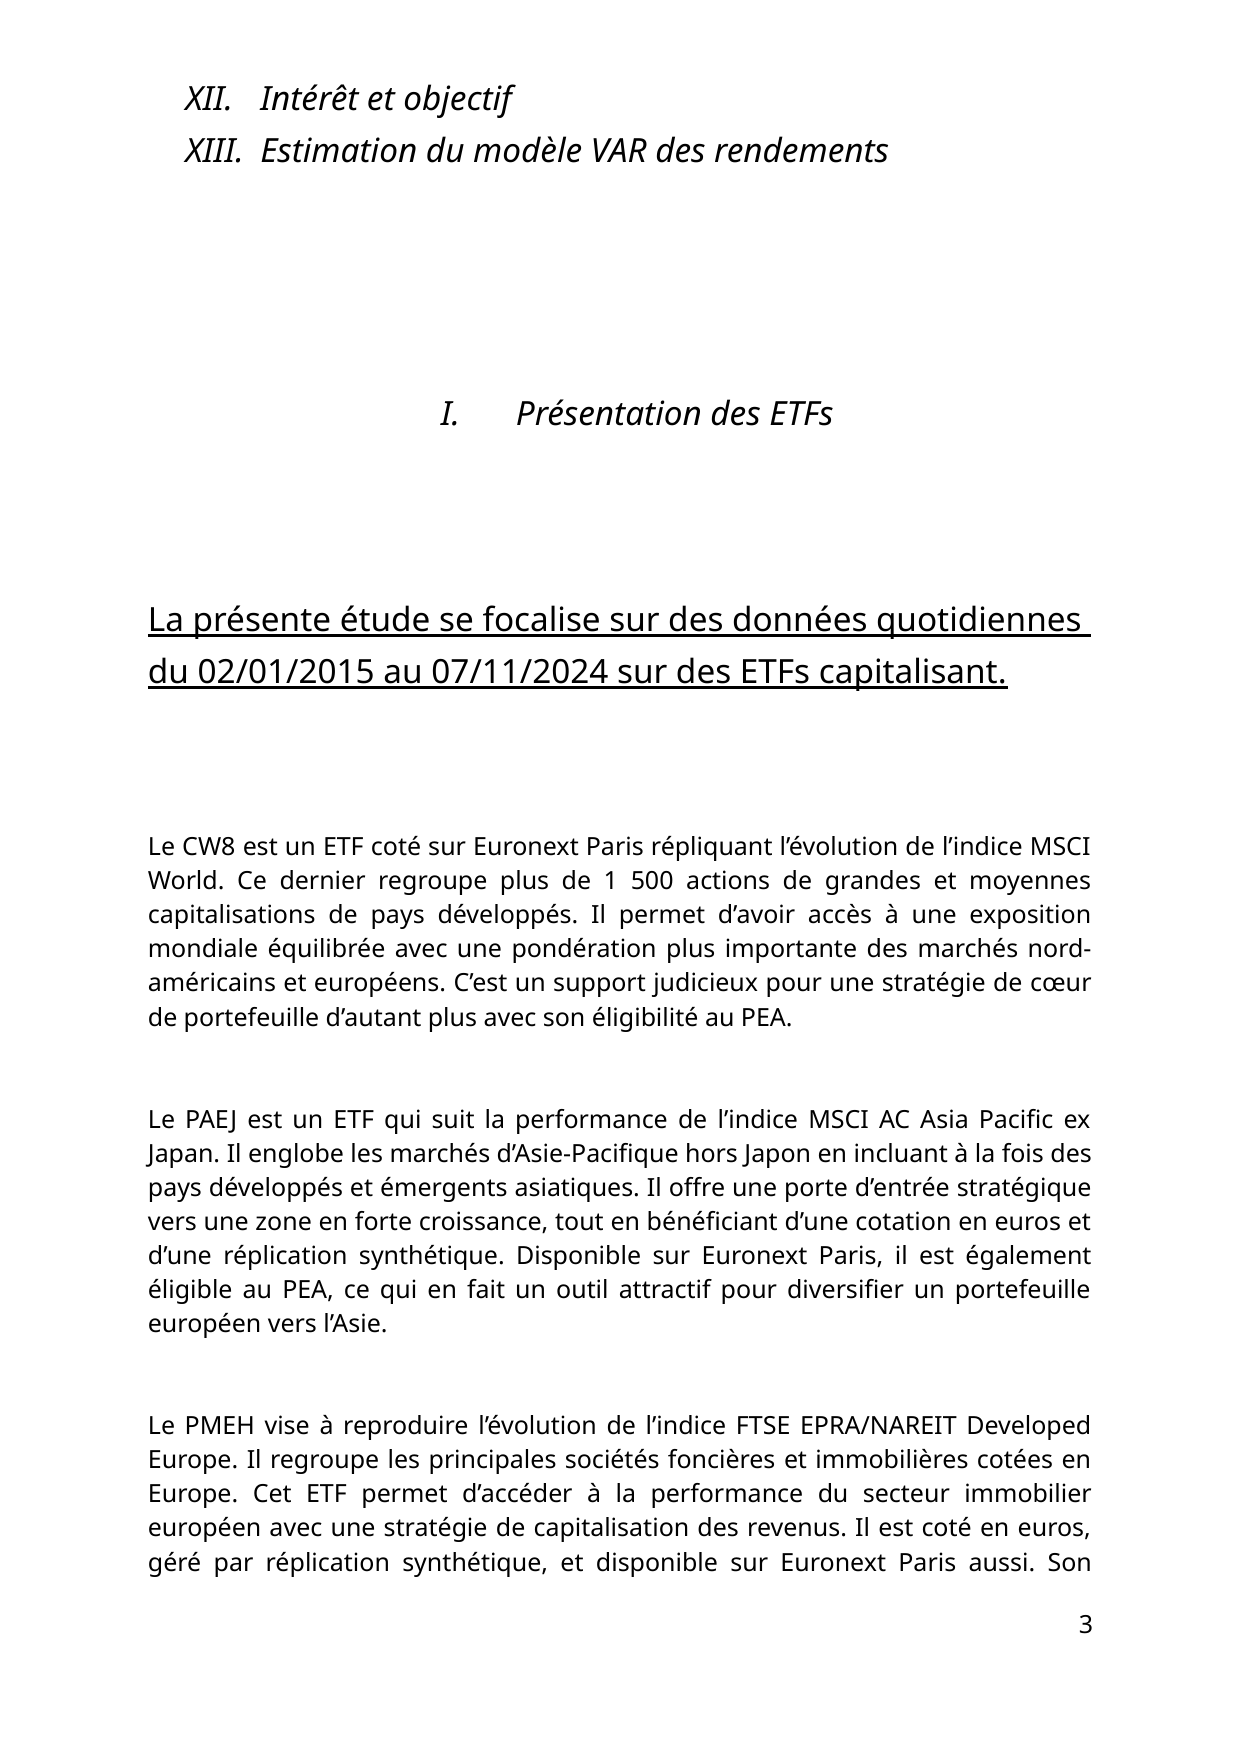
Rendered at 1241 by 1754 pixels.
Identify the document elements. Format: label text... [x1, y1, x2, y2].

list Estimation du modèle VAR des rendements [185, 127, 1093, 173]
text Le CW8 est un ETF coté sur Euronext Paris répliquant l’évolution de l’indice MSCI World. Ce dernier regroupe plus de 1 500 actions de grandes et moyennes capitalisations de pays développés. Il permet d’avoir accès à une exposition mondiale équilibrée avec une pondération plus importante des marchés nord-américains et européens. C’est un support judicieux pour une stratégie de cœur de portefeuille d’autant plus avec son éligibilité au PEA. [148, 829, 1093, 1033]
text Le PMEH vise à reproduire l’évolution de l’indice FTSE EPRA/NAREIT Developed Europe. Il regroupe les principales sociétés foncières et immobilières cotées en Europe. Cet ETF permet d’accéder à la performance du secteur immobilier européen avec une stratégie de capitalisation des revenus. Il est coté en euros, géré par réplication synthétique, et disponible sur Euronext Paris aussi. Son [148, 1408, 1093, 1578]
list Présentation des ETFs [185, 389, 1093, 435]
list Intérêt et objectif [185, 75, 1093, 120]
text La présente étude se focalise sur des données quotidiennes du 02/01/2015 au 07/11/2024 sur des ETFs capitalisant. [148, 596, 1093, 694]
text Le PAEJ est un ETF qui suit la performance de l’indice MSCI AC Asia Pacific ex Japan. Il englobe les marchés d’Asie-Pacifique hors Japon en incluant à la fois des pays développés et émergents asiatiques. Il offre une porte d’entrée stratégique vers une zone en forte croissance, tout en bénéficiant d’une cotation en euros et d’une réplication synthétique. Disponible sur Euronext Paris, il est également éligible au PEA, ce qui en fait un outil attractif pour diversifier un portefeuille européen vers l’Asie. [148, 1101, 1093, 1340]
